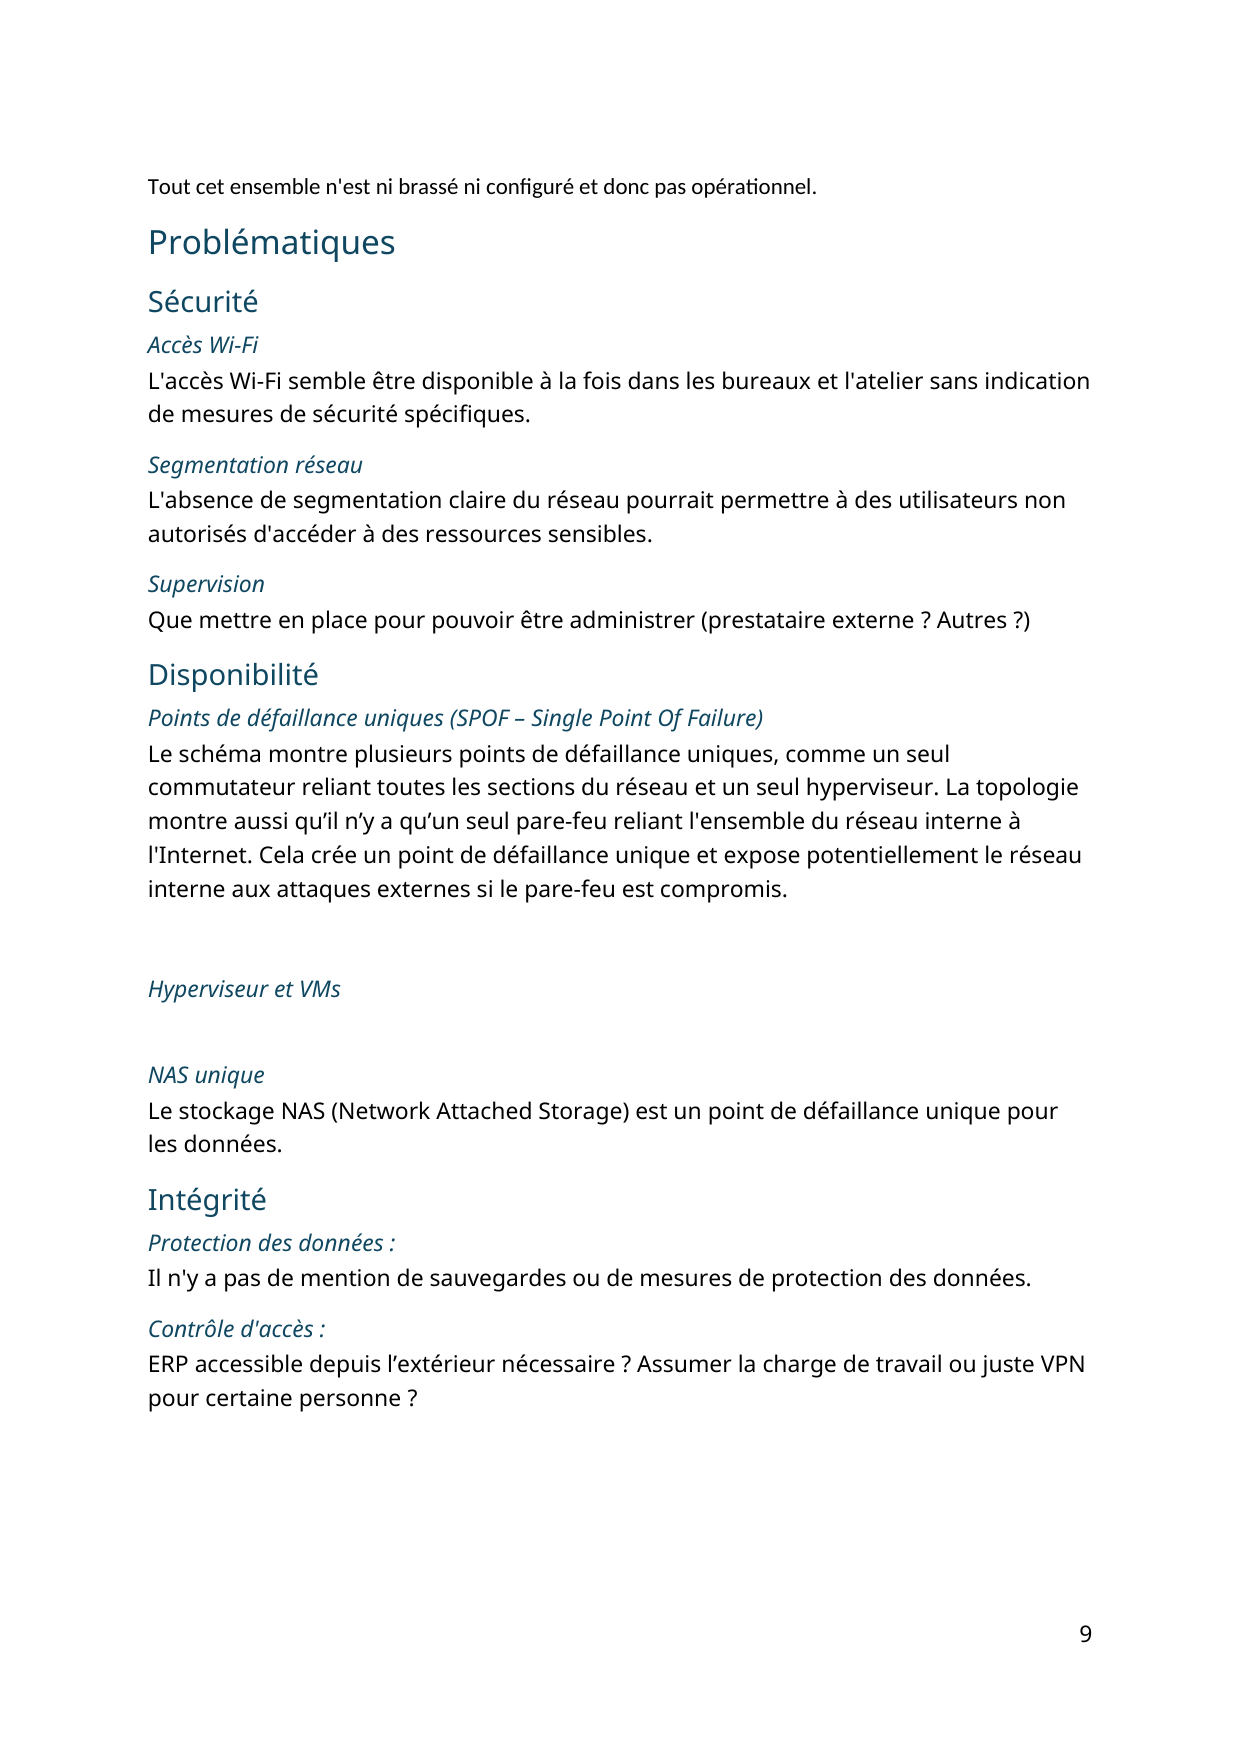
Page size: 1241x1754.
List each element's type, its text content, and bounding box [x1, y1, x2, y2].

text Il n'y a pas de mention de sauvegardes ou de mesures de protection des données. [148, 1262, 1093, 1293]
text ERP accessible depuis l’extérieur nécessaire ? Assumer la charge de travail ou juste VPN pour certaine personne ? [148, 1348, 1093, 1413]
text Tout cet ensemble n'est ni brassé ni configuré et donc pas opérationnel. [148, 172, 1093, 200]
text L'absence de segmentation claire du réseau pourrait permettre à des utilisateurs non autorisés d'accéder à des ressources sensibles. [148, 484, 1093, 549]
subtitle Accès Wi-Fi [148, 329, 1093, 360]
subtitle Protection des données : [148, 1227, 1093, 1258]
subtitle Sécurité [148, 281, 1093, 321]
subtitle Contrôle d'accès : [148, 1313, 1093, 1344]
text Que mettre en place pour pouvoir être administrer (prestataire externe ? Autres ?) [148, 604, 1093, 635]
subtitle NAS unique [148, 1059, 1093, 1091]
subtitle Supervision [148, 568, 1093, 599]
subtitle Segmentation réseau [148, 449, 1093, 480]
subtitle Disponibilité [148, 654, 1093, 694]
subtitle Hyperviseur et VMs [148, 973, 1093, 1005]
subtitle Problématiques [148, 219, 1093, 264]
text Le stockage NAS (Network Attached Storage) est un point de défaillance unique pour les données. [148, 1095, 1093, 1160]
subtitle Intégrité [148, 1179, 1093, 1218]
subtitle Points de défaillance uniques (SPOF – Single Point Of Failure) [148, 702, 1093, 733]
text L'accès Wi-Fi semble être disponible à la fois dans les bureaux et l'atelier sans indication de mesures de sécurité spécifiques. [148, 364, 1093, 429]
text Le schéma montre plusieurs points de défaillance uniques, comme un seul commutateur reliant toutes les sections du réseau et un seul hyperviseur. La topologie montre aussi qu’il n’y a qu’un seul pare-feu reliant l'ensemble du réseau interne à l'Internet. Cela crée un point de défaillance unique et expose potentiellement le réseau interne aux attaques externes si le pare-feu est compromis. [148, 738, 1093, 904]
